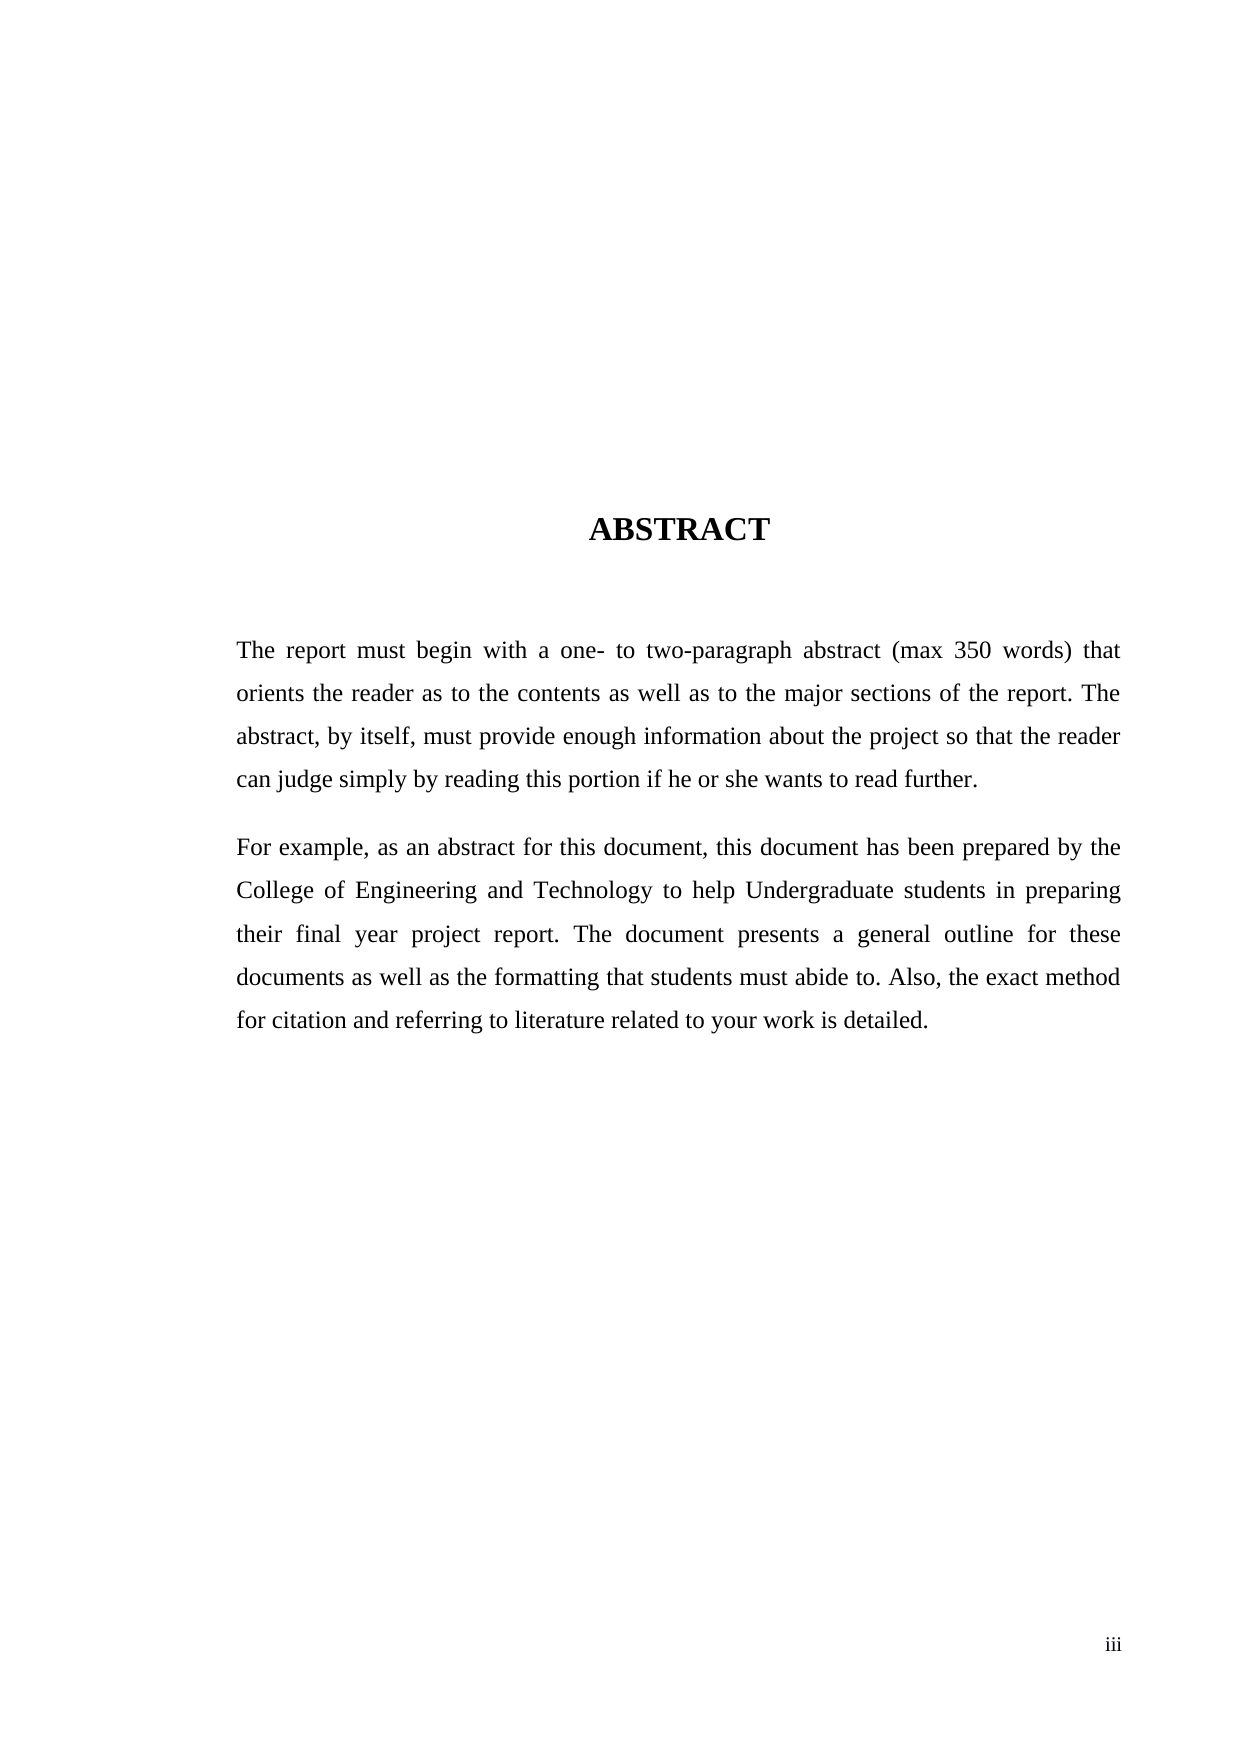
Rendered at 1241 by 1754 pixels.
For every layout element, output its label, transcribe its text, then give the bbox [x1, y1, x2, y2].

text The report must begin with a one- to two-paragraph abstract (max 350 words) that orients the reader as to the contents as well as to the major sections of the report. The abstract, by itself, must provide enough information about the project so that the reader can judge simply by reading this portion if he or she wants to read further. [236, 635, 1122, 793]
text For example, as an abstract for this document, this document has been prepared by the College of Engineering and Technology to help Undergraduate students in preparing their final year project report. The document presents a general outline for these documents as well as the formatting that students must abide to. Also, the exact method for citation and referring to literature related to your work is detailed. [236, 832, 1122, 1034]
text ABSTRACT [236, 509, 1122, 548]
